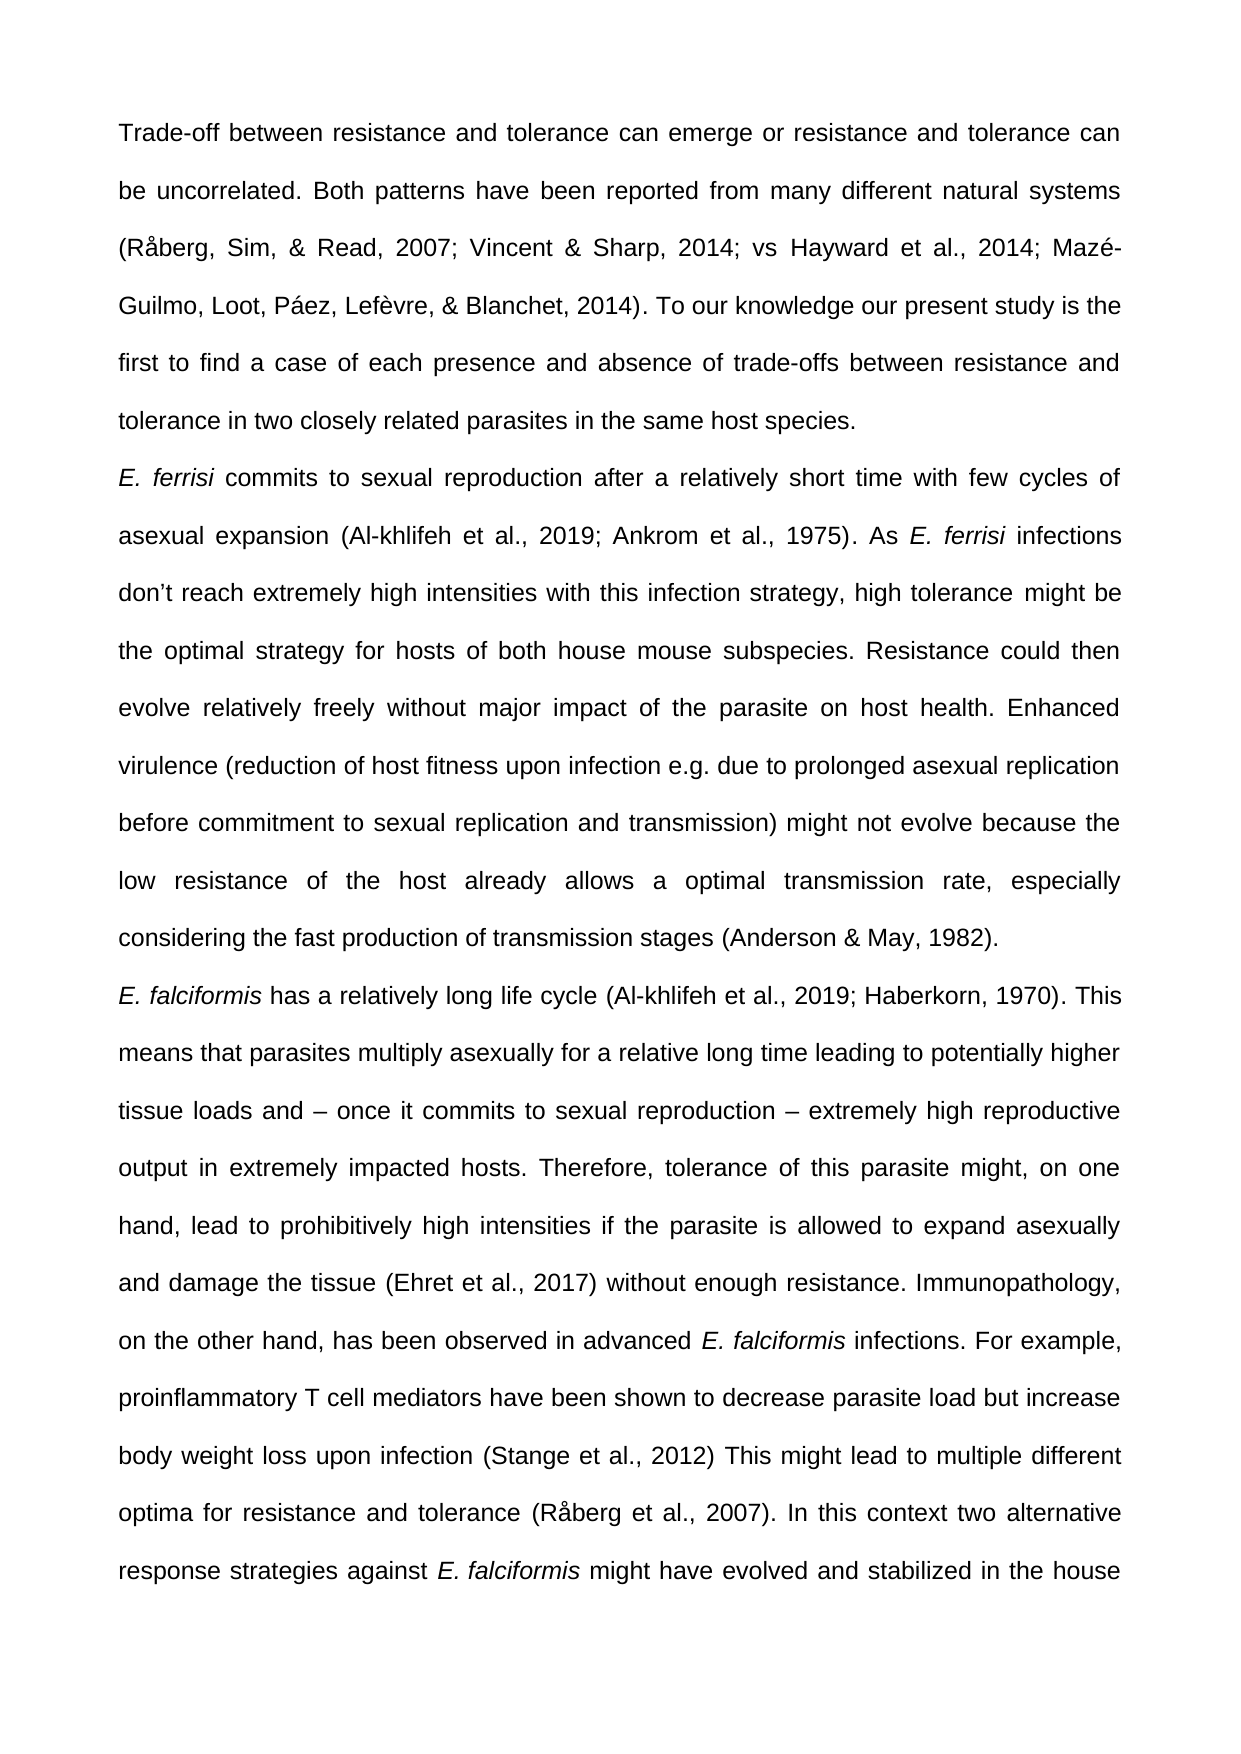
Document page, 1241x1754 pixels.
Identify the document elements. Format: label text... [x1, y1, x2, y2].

text E. ferrisi commits to sexual reproduction after a relatively short time with few cycles of asexual expansion (Al-khlifeh et al., 2019; Ankrom et al., 1975). As E. ferrisi infections don’t reach extremely high intensities with this infection strategy, high tolerance might be the optimal strategy for hosts of both house mouse subspecies. Resistance could then evolve relatively freely without major impact of the parasite on host health. Enhanced virulence (reduction of host fitness upon infection e.g. due to prolonged asexual replication before commitment to sexual replication and transmission) might not evolve because the low resistance of the host already allows a optimal transmission rate, especially considering the fast production of transmission stages (Anderson & May, 1982). [118, 463, 1122, 952]
text Trade-off between resistance and tolerance can emerge or resistance and tolerance can be uncorrelated. Both patterns have been reported from many different natural systems (Råberg, Sim, & Read, 2007; Vincent & Sharp, 2014; vs Hayward et al., 2014; Mazé-Guilmo, Loot, Páez, Lefèvre, & Blanchet, 2014). To our knowledge our present study is the first to find a case of each presence and absence of trade-offs between resistance and tolerance in two closely related parasites in the same host species. [118, 118, 1122, 434]
text E. falciformis has a relatively long life cycle (Al-khlifeh et al., 2019; Haberkorn, 1970). This means that parasites multiply asexually for a relative long time leading to potentially higher tissue loads and – once it commits to sexual reproduction – extremely high reproductive output in extremely impacted hosts. Therefore, tolerance of this parasite might, on one hand, lead to prohibitively high intensities if the parasite is allowed to expand asexually and damage the tissue (Ehret et al., 2017) without enough resistance. Immunopathology, on the other hand, has been observed in advanced E. falciformis infections. For example, proinflammatory T cell mediators have been shown to decrease parasite load but increase body weight loss upon infection (Stange et al., 2012) This might lead to multiple different optima for resistance and tolerance (Råberg et al., 2007). In this context two alternative response strategies against E. falciformis might have evolved and stabilized in the house [118, 981, 1122, 1584]
